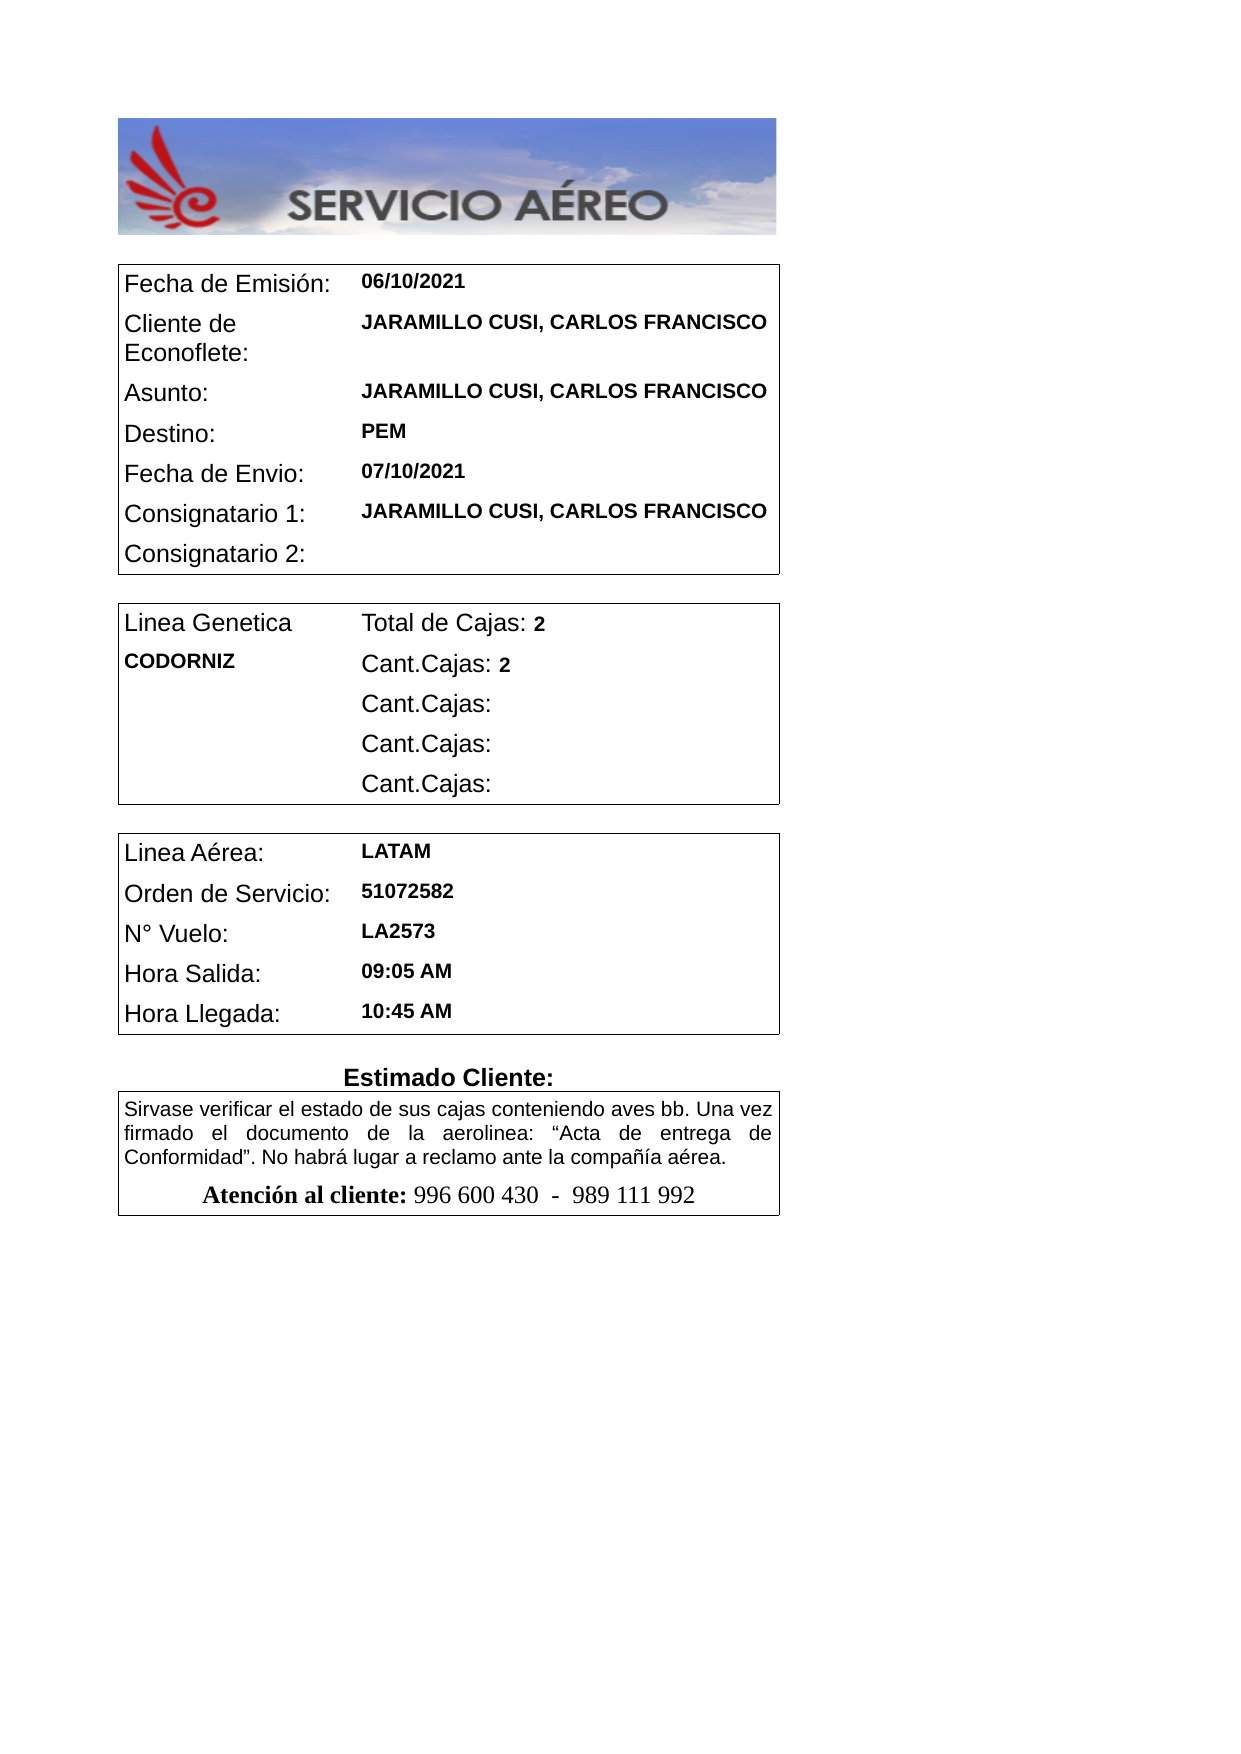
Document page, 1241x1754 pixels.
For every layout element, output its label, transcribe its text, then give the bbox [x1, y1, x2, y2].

table_cell LATAM [356, 834, 779, 873]
table_cell JARAMILLO CUSI, CARLOS FRANCISCO [356, 373, 779, 413]
table_cell 51072582 [356, 873, 779, 913]
table_header 06/10/2021 [356, 265, 779, 304]
table_cell N° Vuelo: [119, 913, 356, 953]
table_cell Asunto: [119, 373, 356, 413]
table_cell CODORNIZ [119, 643, 356, 683]
table_cell Hora Llegada: [119, 994, 356, 1034]
table_cell Cliente de Econoflete: [119, 304, 356, 373]
table_cell [118, 805, 356, 833]
table_cell 10:45 AM [356, 994, 779, 1034]
table_cell Destino: [119, 413, 356, 453]
table_cell Consignatario 2: [119, 534, 356, 574]
table_cell JARAMILLO CUSI, CARLOS FRANCISCO [356, 493, 779, 533]
table_cell 07/10/2021 [356, 453, 779, 493]
picture [118, 118, 777, 235]
table_cell 09:05 AM [356, 953, 779, 993]
table_cell Sirvase verificar el estado de sus cajas conteniendo aves bb. Una vez firmado el documento de la aerolinea: “Acta de entrega de Conformidad”. No habrá lugar a reclamo ante la compañía aérea. [119, 1092, 779, 1175]
table_cell Cant.Cajas: [356, 764, 779, 804]
table_cell Estimado Cliente: [118, 1035, 779, 1091]
table_cell Cant.Cajas: [356, 683, 779, 723]
table_cell Linea Aérea: [119, 834, 356, 873]
table_cell [118, 575, 356, 603]
table_cell Cant.Cajas: [356, 723, 779, 763]
table_cell [356, 575, 779, 603]
table_cell Orden de Servicio: [119, 873, 356, 913]
table_cell [119, 764, 356, 804]
table_cell [119, 723, 356, 763]
table_cell [356, 534, 779, 574]
table_cell Hora Salida: [119, 953, 356, 993]
table_cell [356, 805, 779, 833]
table_cell LA2573 [356, 913, 779, 953]
table_cell Total de Cajas: 2 [356, 604, 779, 643]
table_cell PEM [356, 413, 779, 453]
table_cell Atención al cliente: 996 600 430 - 989 111 992 [119, 1175, 779, 1215]
table_header Fecha de Emisión: [119, 265, 356, 304]
table_cell Fecha de Envio: [119, 453, 356, 493]
table_cell Cant.Cajas: 2 [356, 643, 779, 683]
table_cell [119, 683, 356, 723]
table_cell Consignatario 1: [119, 493, 356, 533]
table_cell JARAMILLO CUSI, CARLOS FRANCISCO [356, 304, 779, 373]
table_cell Linea Genetica [119, 604, 356, 643]
